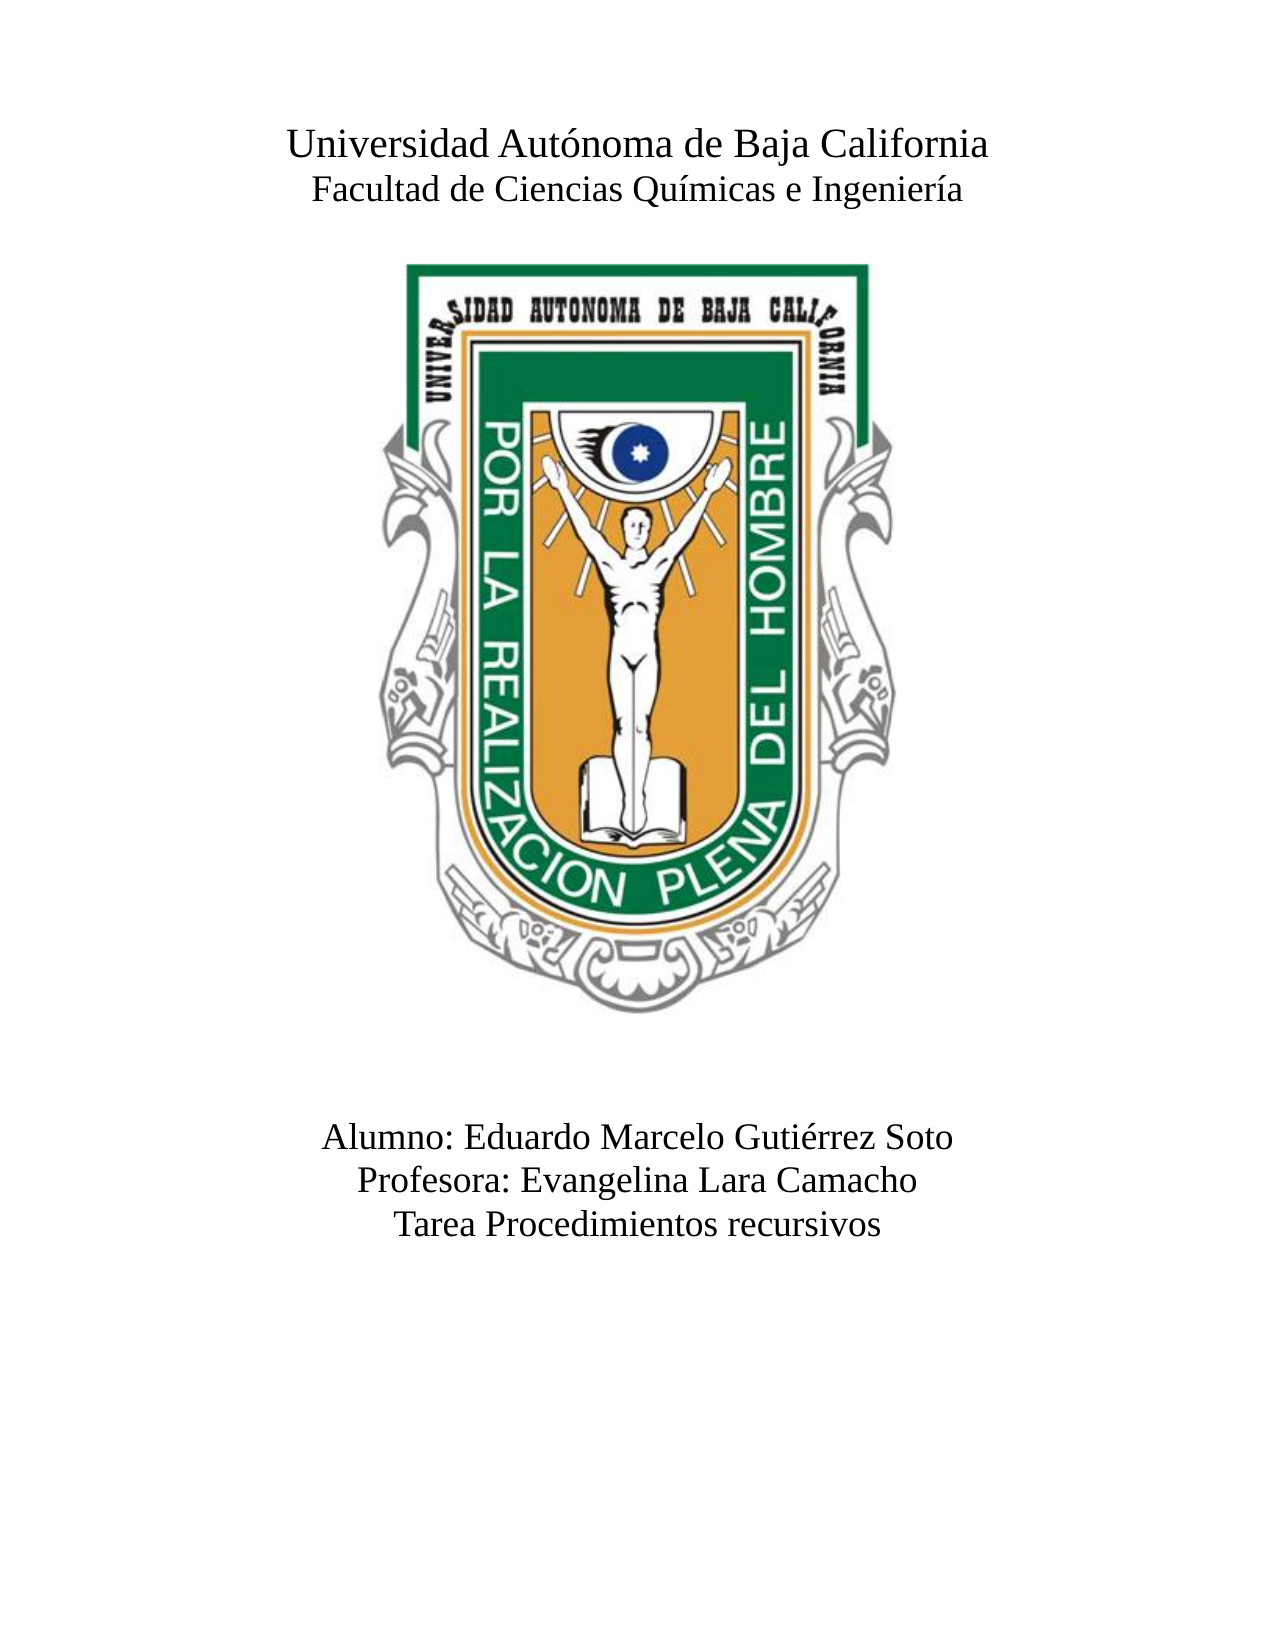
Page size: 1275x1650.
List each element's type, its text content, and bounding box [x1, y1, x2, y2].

text Universidad Autónoma de Baja California [118, 118, 1157, 166]
picture [360, 241, 915, 1034]
text Profesora: Evangelina Lara Camacho [118, 1158, 1157, 1201]
text Facultad de Ciencias Químicas e Ingeniería [118, 166, 1157, 209]
text Tarea Procedimientos recursivos [118, 1201, 1157, 1244]
text Alumno: Eduardo Marcelo Gutiérrez Soto [118, 1115, 1157, 1158]
